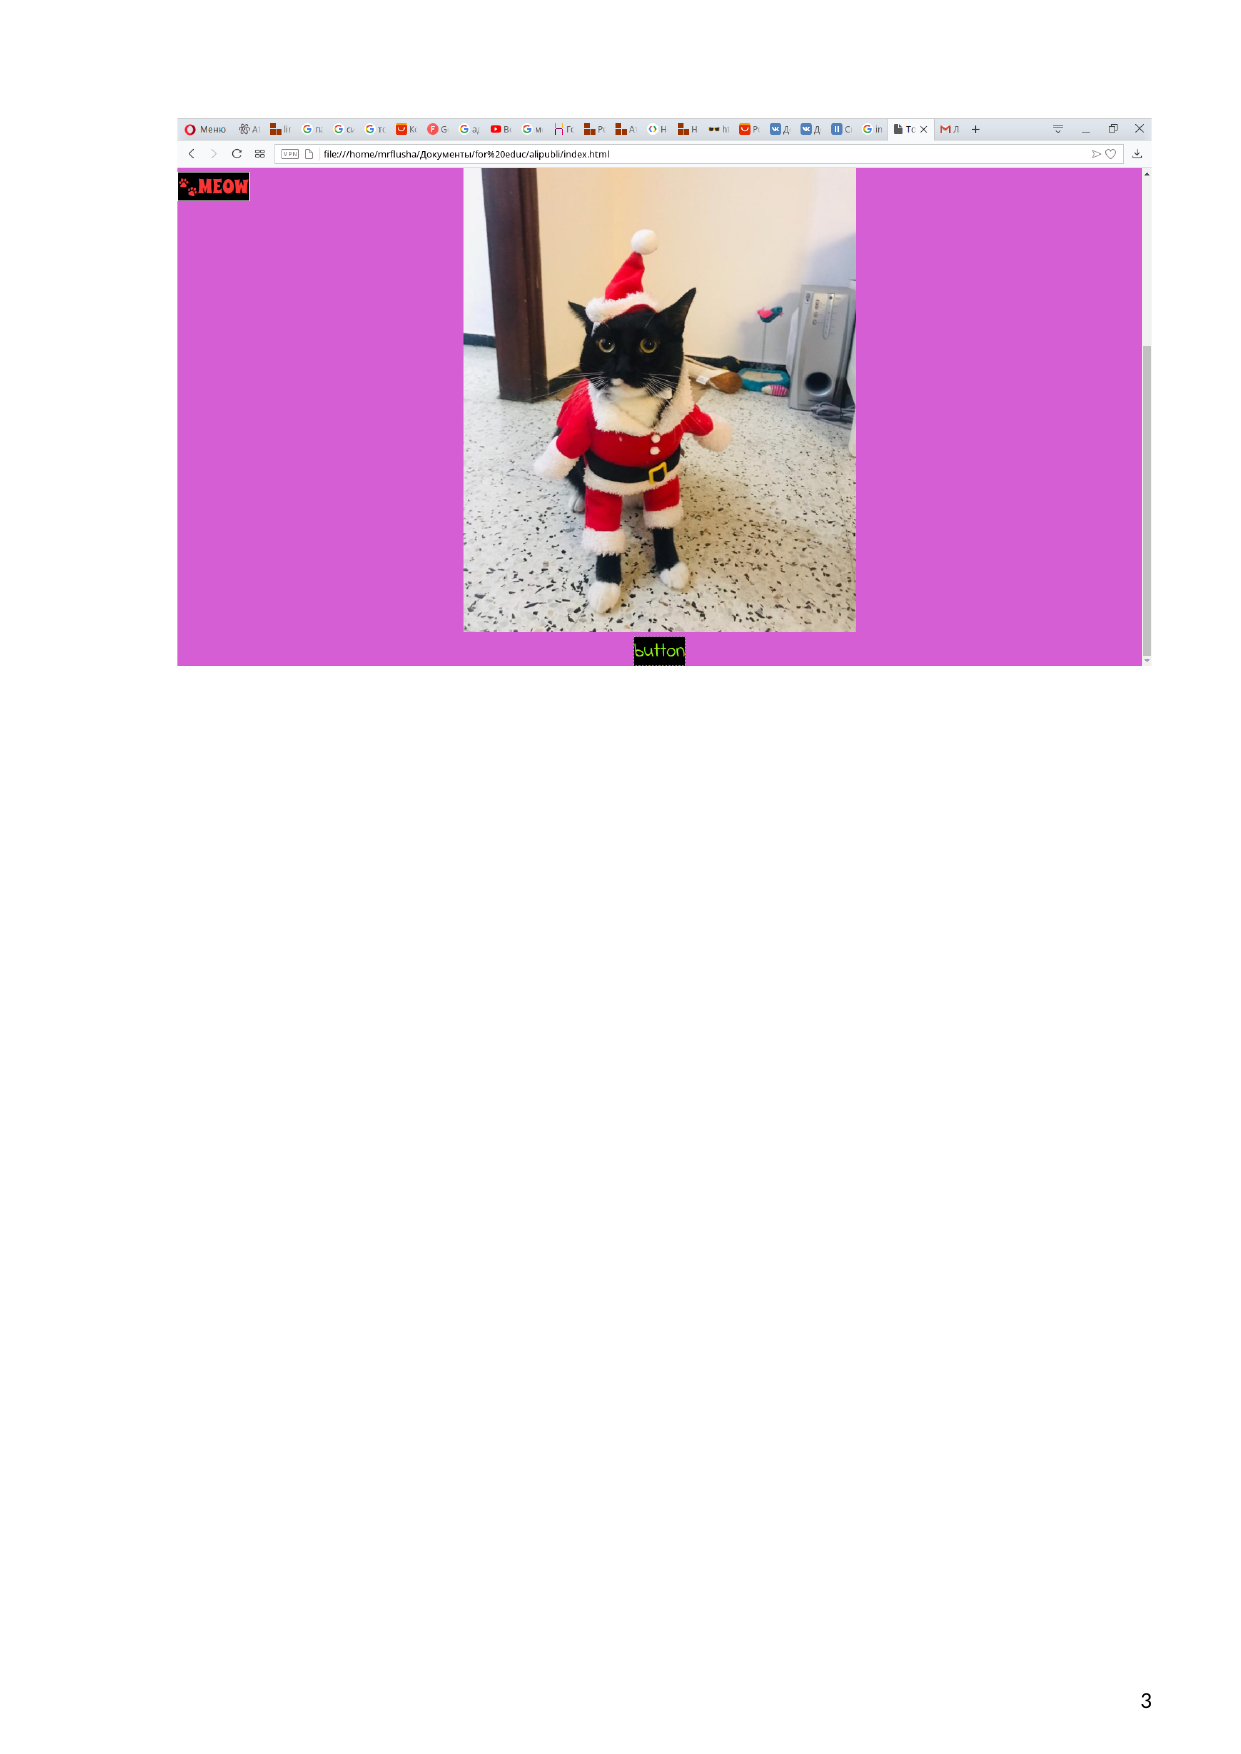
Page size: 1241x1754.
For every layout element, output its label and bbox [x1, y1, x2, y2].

picture [177, 118, 1152, 666]
